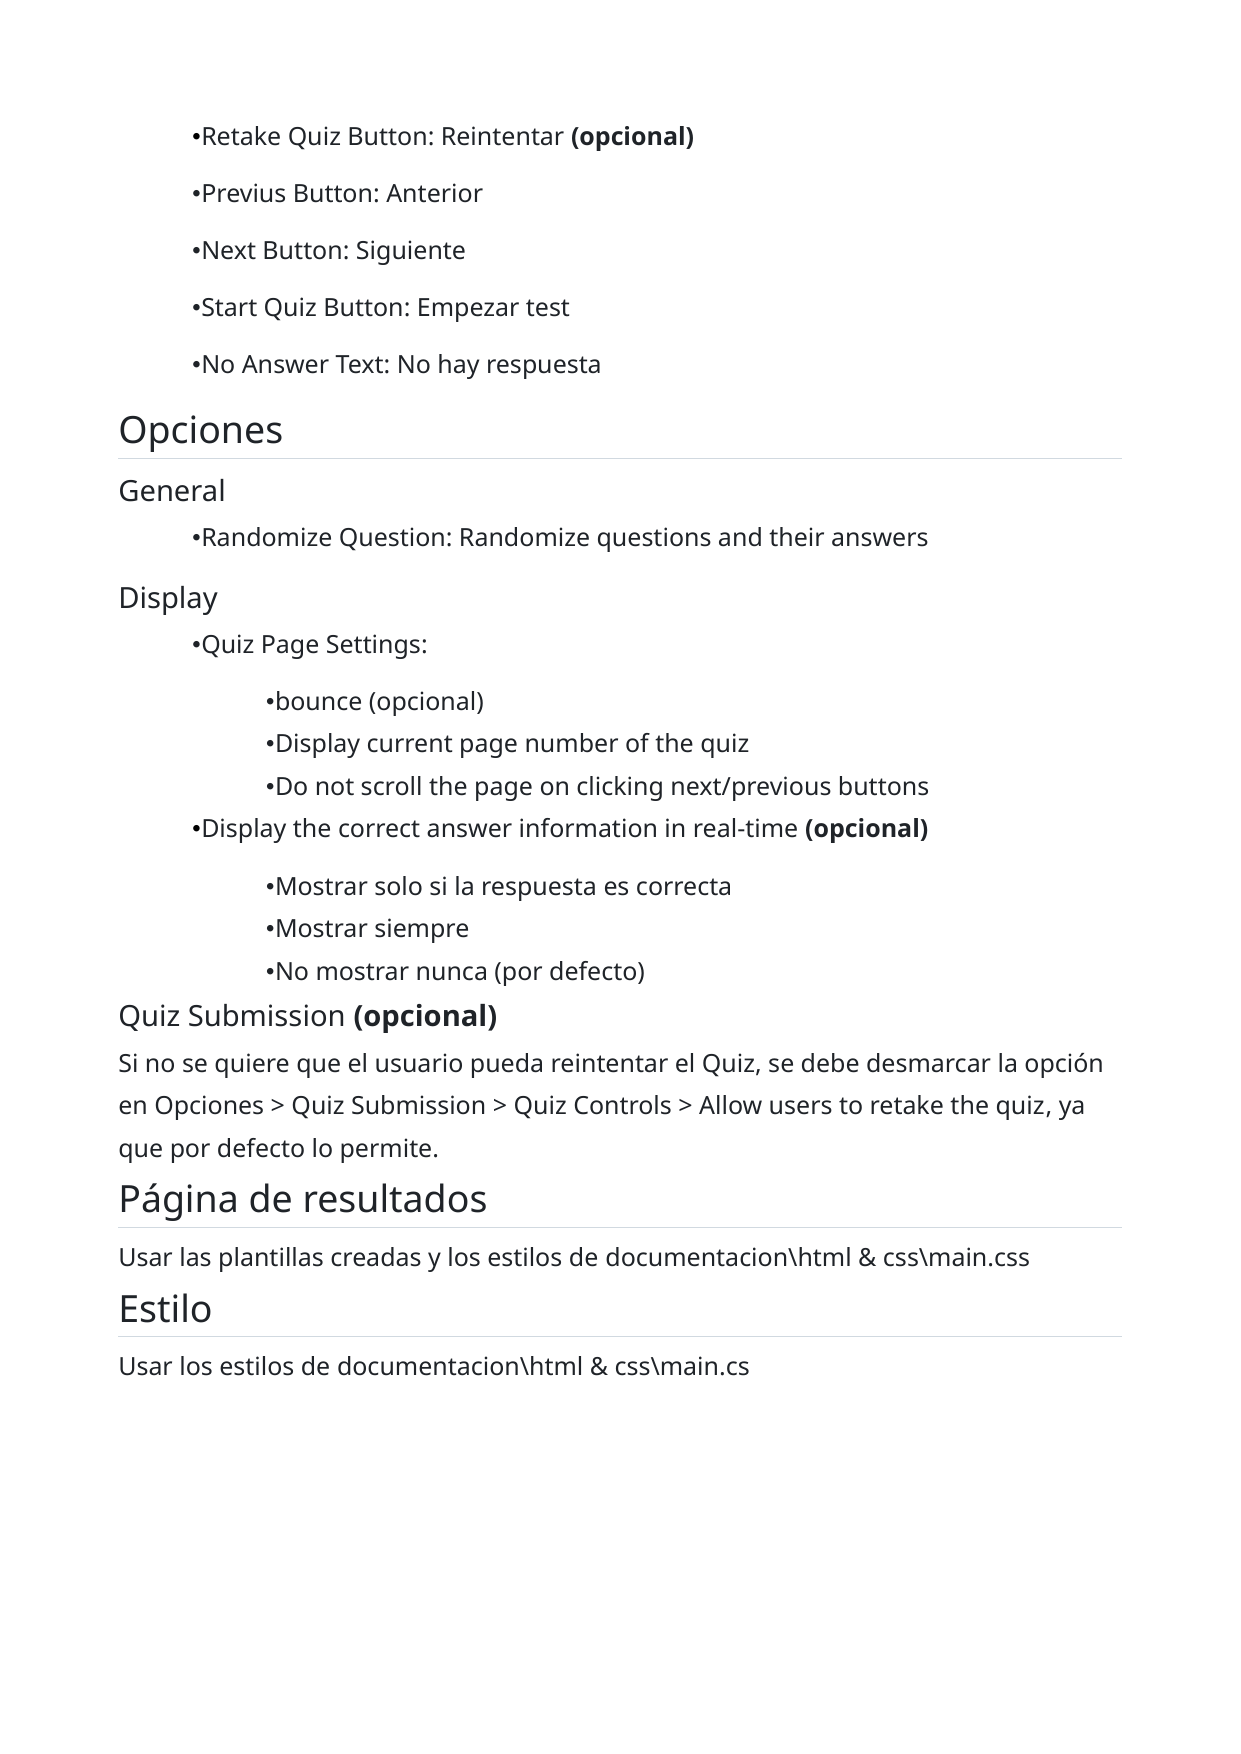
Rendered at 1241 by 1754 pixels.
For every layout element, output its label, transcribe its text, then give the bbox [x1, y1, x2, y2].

text Usar los estilos de documentacion\html & css\main.cs [118, 1349, 1122, 1383]
list Next Button: Siguiente [118, 232, 1122, 266]
subtitle Opciones [118, 403, 1122, 458]
subtitle Página de resultados [118, 1173, 1122, 1227]
list Start Quiz Button: Empezar test [118, 289, 1122, 323]
list No mostrar nunca (por defecto) [118, 953, 1122, 987]
subtitle General [118, 470, 1122, 510]
subtitle Quiz Submission (opcional) [118, 996, 1122, 1035]
list Do not scroll the page on clicking next/previous buttons [118, 769, 1122, 803]
list Retake Quiz Button: Reintentar (opcional) [118, 118, 1122, 152]
list Mostrar solo si la respuesta es correcta [118, 868, 1122, 902]
list bounce (opcional) [118, 684, 1122, 718]
list No Answer Text: No hay respuesta [118, 346, 1122, 381]
list Previus Button: Anterior [118, 175, 1122, 209]
list Mostrar siempre [118, 911, 1122, 945]
list Quiz Page Settings: [118, 627, 1122, 661]
text Si no se quiere que el usuario pueda reintentar el Quiz, se debe desmarcar la opción en Opciones > Quiz Submission > Quiz Controls > Allow users to retake the quiz, ya que por defecto lo permite. [118, 1045, 1122, 1164]
subtitle Display [118, 577, 1122, 617]
text Usar las plantillas creadas y los estilos de documentacion\html & css\main.css [118, 1239, 1122, 1274]
list Display current page number of the quiz [118, 726, 1122, 760]
subtitle Estilo [118, 1282, 1122, 1336]
list Randomize Question: Randomize questions and their answers [118, 520, 1122, 554]
list Display the correct answer information in real-time (opcional) [118, 811, 1122, 845]
